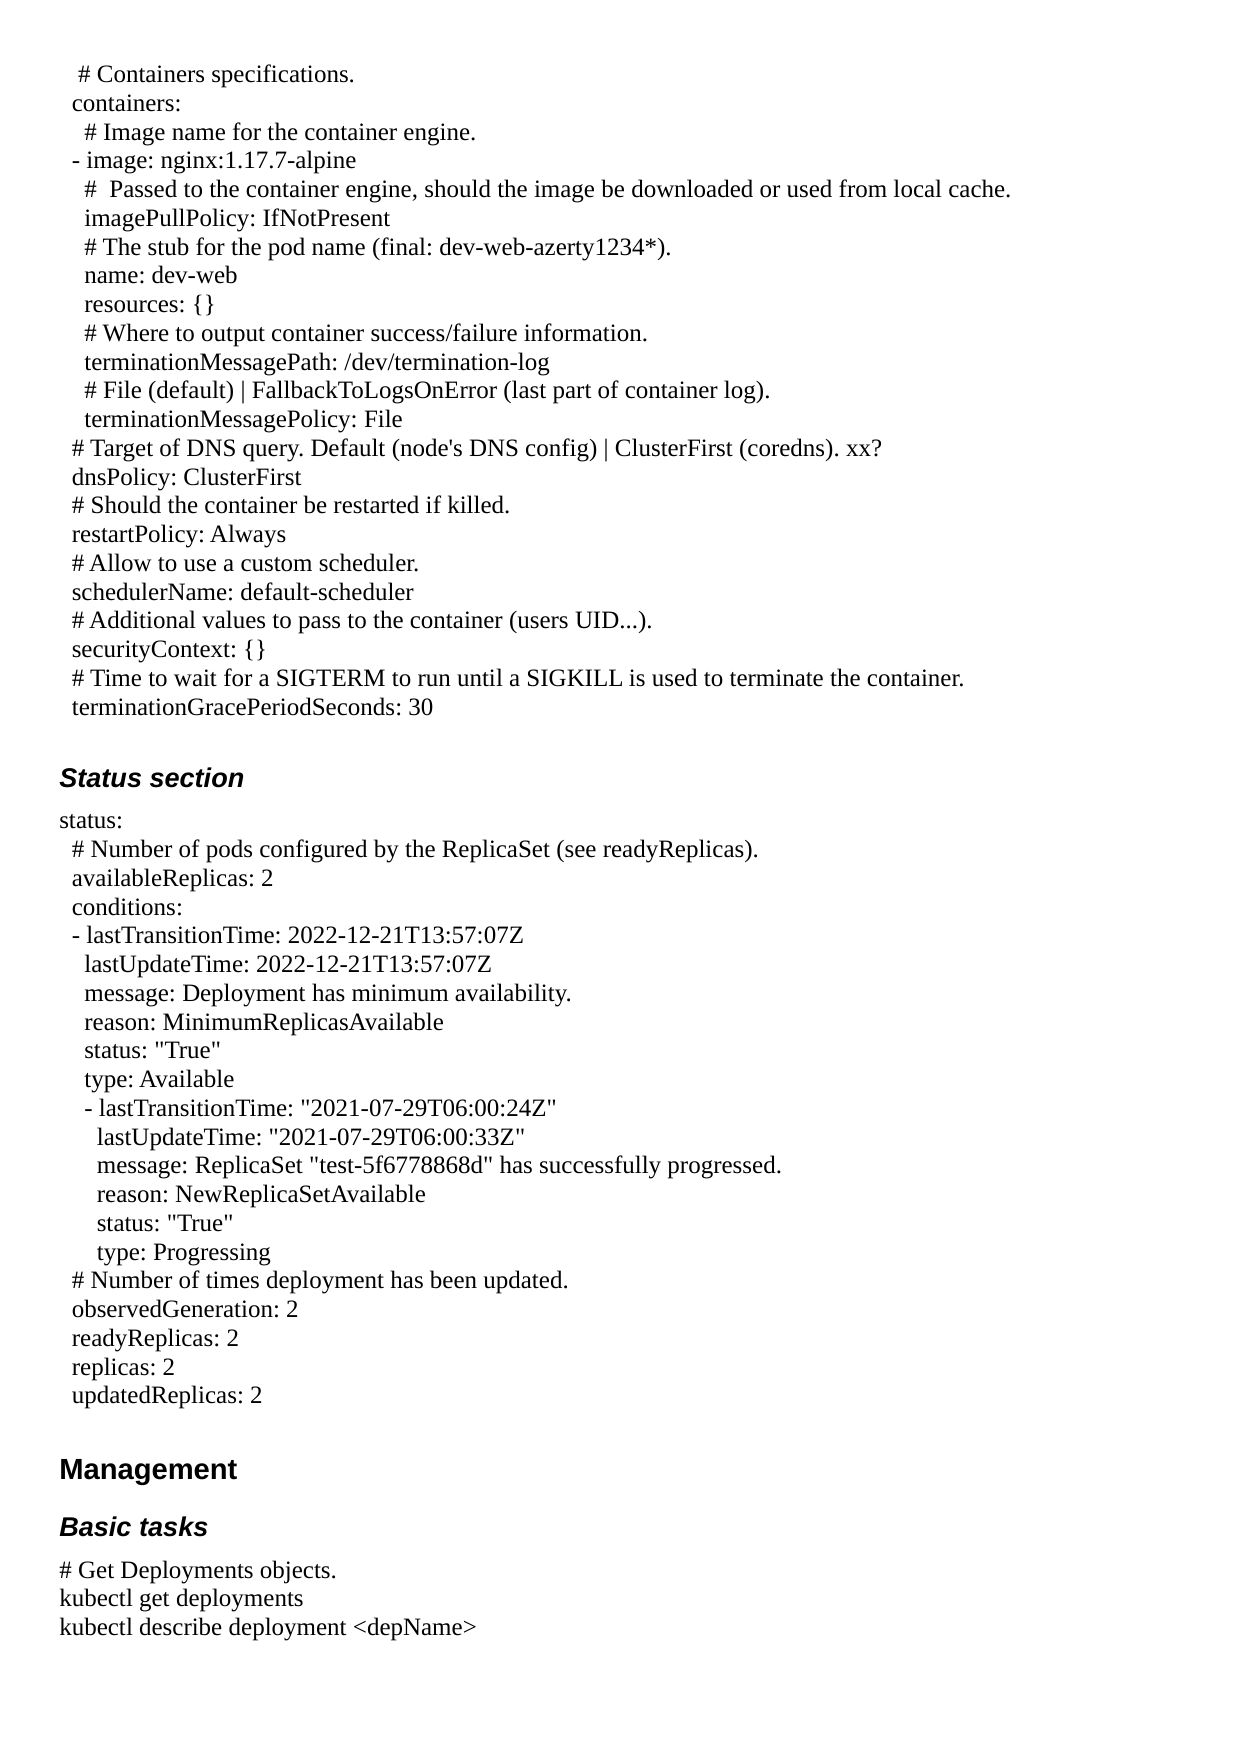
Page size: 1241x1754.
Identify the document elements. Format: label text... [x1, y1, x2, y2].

subtitle Management [59, 1452, 1181, 1486]
text type: Available [59, 1064, 1181, 1093]
text reason: NewReplicaSetAvailable [59, 1179, 1181, 1208]
text # Image name for the container engine. [59, 117, 1181, 145]
text status: # Number of pods configured by the ReplicaSet (see readyReplicas). [59, 805, 1181, 863]
text restartPolicy: Always # Allow to use a custom scheduler. [59, 519, 1181, 577]
text schedulerName: default-scheduler # Additional values to pass to the container (users UID...). [59, 577, 1181, 634]
text lastUpdateTime: "2021-07-29T06:00:33Z" [59, 1122, 1181, 1150]
text terminationMessagePolicy: File # Target of DNS query. Default (node's DNS config) | ClusterFirst (coredns). xx? [59, 404, 1181, 462]
text status: "True" [59, 1208, 1181, 1237]
text type: Progressing [59, 1237, 1181, 1265]
subtitle Status section [59, 762, 1181, 793]
text message: Deployment has minimum availability. [59, 978, 1181, 1007]
text replicas: 2 [59, 1352, 1181, 1380]
text dnsPolicy: ClusterFirst [59, 462, 1181, 490]
text kubectl get deployments kubectl describe deployment <depName> [59, 1583, 1181, 1641]
text - lastTransitionTime: "2021-07-29T06:00:24Z" [59, 1093, 1181, 1122]
text # Number of times deployment has been updated. [59, 1265, 1181, 1294]
text # File (default) | FallbackToLogsOnError (last part of container log). [59, 375, 1181, 404]
text securityContext: {} [59, 634, 1181, 663]
text terminationMessagePath: /dev/termination-log [59, 347, 1181, 375]
text imagePullPolicy: IfNotPresent # The stub for the pod name (final: dev-web-azerty1234*). [59, 203, 1181, 260]
text # Get Deployments objects. [59, 1555, 1181, 1583]
text - image: nginx:1.17.7-alpine # Passed to the container engine, should the image be downloaded or used from local cache. [59, 145, 1181, 203]
text message: ReplicaSet "test-5f6778868d" has successfully progressed. [59, 1150, 1181, 1179]
text status: "True" [59, 1035, 1181, 1064]
text conditions: [59, 892, 1181, 920]
text - lastTransitionTime: 2022-12-21T13:57:07Z [59, 920, 1181, 949]
text terminationGracePeriodSeconds: 30 [59, 692, 1181, 720]
text # Containers specifications. [59, 59, 1181, 88]
text readyReplicas: 2 [59, 1323, 1181, 1352]
text lastUpdateTime: 2022-12-21T13:57:07Z [59, 949, 1181, 978]
text # Time to wait for a SIGTERM to run until a SIGKILL is used to terminate the container. [59, 663, 1181, 692]
text availableReplicas: 2 [59, 863, 1181, 892]
text resources: {} # Where to output container success/failure information. [59, 289, 1181, 347]
subtitle Basic tasks [59, 1511, 1181, 1542]
text # Should the container be restarted if killed. [59, 490, 1181, 519]
text containers: [59, 88, 1181, 117]
text updatedReplicas: 2 [59, 1380, 1181, 1409]
text observedGeneration: 2 [59, 1294, 1181, 1323]
text name: dev-web [59, 260, 1181, 289]
text reason: MinimumReplicasAvailable [59, 1007, 1181, 1035]
